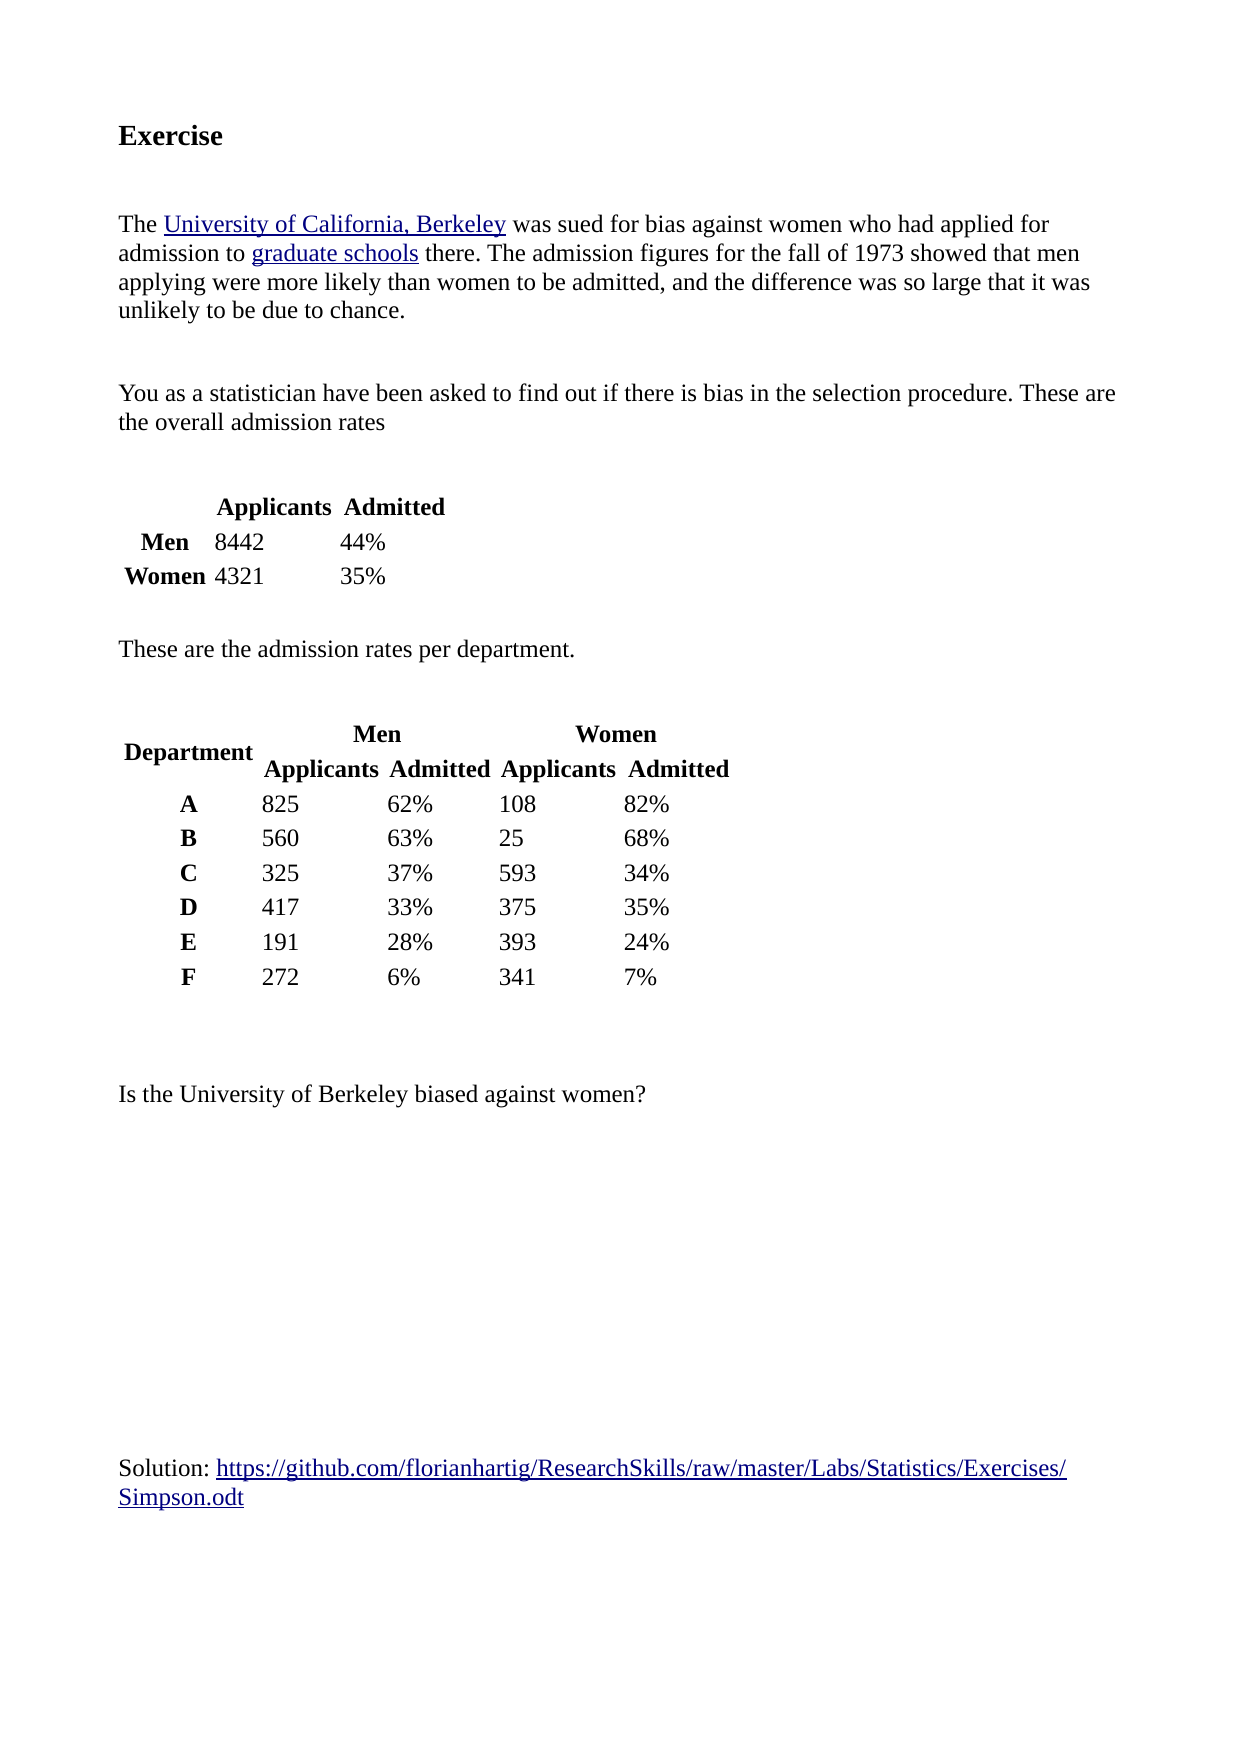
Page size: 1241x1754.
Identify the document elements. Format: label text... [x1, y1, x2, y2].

text You as a statistician have been asked to find out if there is bias in the selection procedure. These are the overall admission rates [118, 378, 1122, 435]
table_cell Applicants [259, 751, 384, 786]
table_cell C [118, 855, 259, 889]
table_cell 37% [384, 855, 496, 889]
text The University of California, Berkeley was sued for bias against women who had applied for admission to graduate schools there. The admission figures for the fall of 1973 showed that men applying were more likely than women to be admitted, and the difference was so large that it was unlikely to be due to chance. [118, 209, 1122, 324]
table_cell Men [118, 524, 211, 558]
table_cell 560 [259, 820, 384, 855]
table_cell 24% [621, 924, 736, 959]
table_cell F [118, 959, 259, 993]
table_cell E [118, 924, 259, 959]
table_cell 34% [621, 855, 736, 889]
table_cell 825 [259, 786, 384, 820]
text These are the admission rates per department. [118, 634, 1122, 663]
table_cell 62% [384, 786, 496, 820]
table_cell 44% [337, 524, 452, 558]
table_cell Admitted [621, 751, 736, 786]
table_cell 8442 [211, 524, 337, 558]
table_cell 63% [384, 820, 496, 855]
table_cell 341 [496, 959, 621, 993]
text Is the University of Berkeley biased against women? [118, 1079, 1122, 1108]
text Solution: https://github.com/florianhartig/ResearchSkills/raw/master/Labs/Statistics/Exercises/Simpson.odt [118, 1453, 1122, 1511]
table_cell 375 [496, 890, 621, 924]
table_cell A [118, 786, 259, 820]
table_cell 393 [496, 924, 621, 959]
table_cell Applicants [496, 751, 621, 786]
table_cell 272 [259, 959, 384, 993]
table_header Applicants [211, 489, 337, 524]
table_header Men [259, 717, 496, 751]
table_header [118, 489, 211, 524]
table_cell Women [118, 558, 211, 593]
table_cell 35% [621, 890, 736, 924]
table_cell 325 [259, 855, 384, 889]
table_header Women [496, 717, 736, 751]
table_cell D [118, 890, 259, 924]
table_cell 191 [259, 924, 384, 959]
table_cell 68% [621, 820, 736, 855]
table_header Admitted [337, 489, 452, 524]
text Exercise [118, 118, 1122, 152]
table_cell 35% [337, 558, 452, 593]
table_cell 33% [384, 890, 496, 924]
table_cell 417 [259, 890, 384, 924]
table_cell B [118, 820, 259, 855]
table_cell Admitted [384, 751, 496, 786]
table_cell 7% [621, 959, 736, 993]
table_cell 28% [384, 924, 496, 959]
table_cell 6% [384, 959, 496, 993]
table_cell 108 [496, 786, 621, 820]
table_cell 593 [496, 855, 621, 889]
table_cell 4321 [211, 558, 337, 593]
table_cell 82% [621, 786, 736, 820]
table_header Department [118, 717, 259, 786]
table_cell 25 [496, 820, 621, 855]
